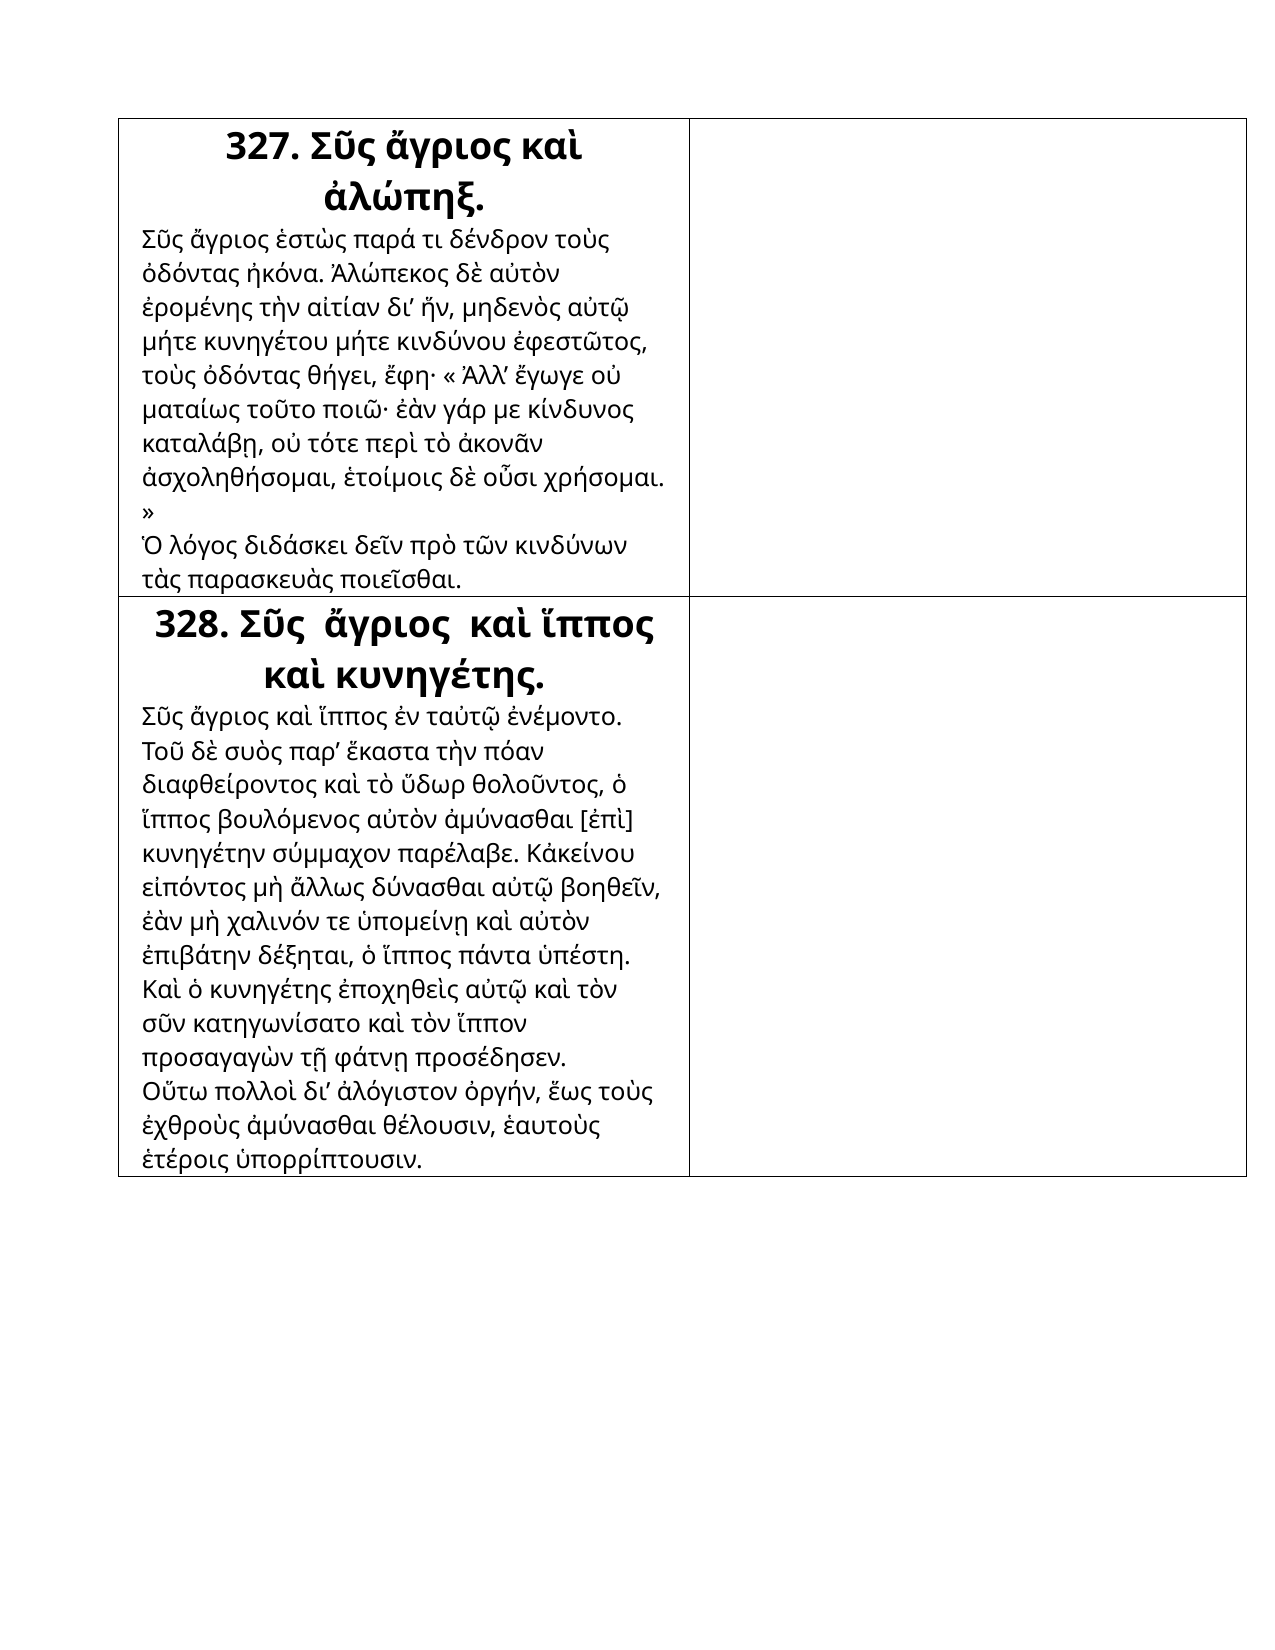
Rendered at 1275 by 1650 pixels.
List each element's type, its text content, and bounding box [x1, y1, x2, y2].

table_cell 327. Σῦς ἄγριος καὶ ἀλώπηξ. Σῦς ἄγριος ἑστὼς παρά τι δένδρον τοὺς ὀδόντας ἠκόνα. Ἀλώπεκος δὲ αὐτὸν ἐρομένης τὴν αἰτίαν δι’ ἥν, μηδενὸς αὐτῷ μήτε κυνηγέτου μήτε κινδύνου ἐφεστῶτος, τοὺς ὀδόντας θήγει, ἔφη· « Ἀλλ’ ἔγωγε οὐ ματαίως τοῦτο ποιῶ· ἐὰν γάρ με κίνδυνος καταλάβῃ, οὐ τότε περὶ τὸ ἀκονᾶν ἀσχοληθήσομαι, ἑτοίμοις δὲ οὖσι χρήσομαι. » Ὁ λόγος διδάσκει δεῖν πρὸ τῶν κινδύνων τὰς παρασκευὰς ποιεῖσθαι. [119, 119, 689, 596]
table_cell [690, 119, 1246, 596]
table_cell 328. Σῦς ἄγριος καὶ ἵππος καὶ κυνηγέτης. Σῦς ἄγριος καὶ ἵππος ἐν ταὐτῷ ἐνέμοντο. Τοῦ δὲ συὸς παρ’ ἕκαστα τὴν πόαν διαφθείροντος καὶ τὸ ὕδωρ θολοῦντος, ὁ ἵππος βουλόμενος αὐτὸν ἀμύνασθαι [ἐπὶ] κυνηγέτην σύμμαχον παρέλαβε. Κἀκείνου εἰπόντος μὴ ἄλλως δύνασθαι αὐτῷ βοηθεῖν, ἐὰν μὴ χαλινόν τε ὑπομείνῃ καὶ αὐτὸν ἐπιβάτην δέξηται, ὁ ἵππος πάντα ὑπέστη. Καὶ ὁ κυνηγέτης ἐποχηθεὶς αὐτῷ καὶ τὸν σῦν κατηγωνίσατο καὶ τὸν ἵππον προσαγαγὼν τῇ φάτνῃ προσέδησεν. Οὕτω πολλοὶ δι’ ἀλόγιστον ὀργήν, ἕως τοὺς ἐχθροὺς ἀμύνασθαι θέλουσιν, ἑαυτοὺς ἑτέροις ὑπορρίπτουσιν. [119, 597, 689, 1176]
table_cell [690, 597, 1246, 1176]
